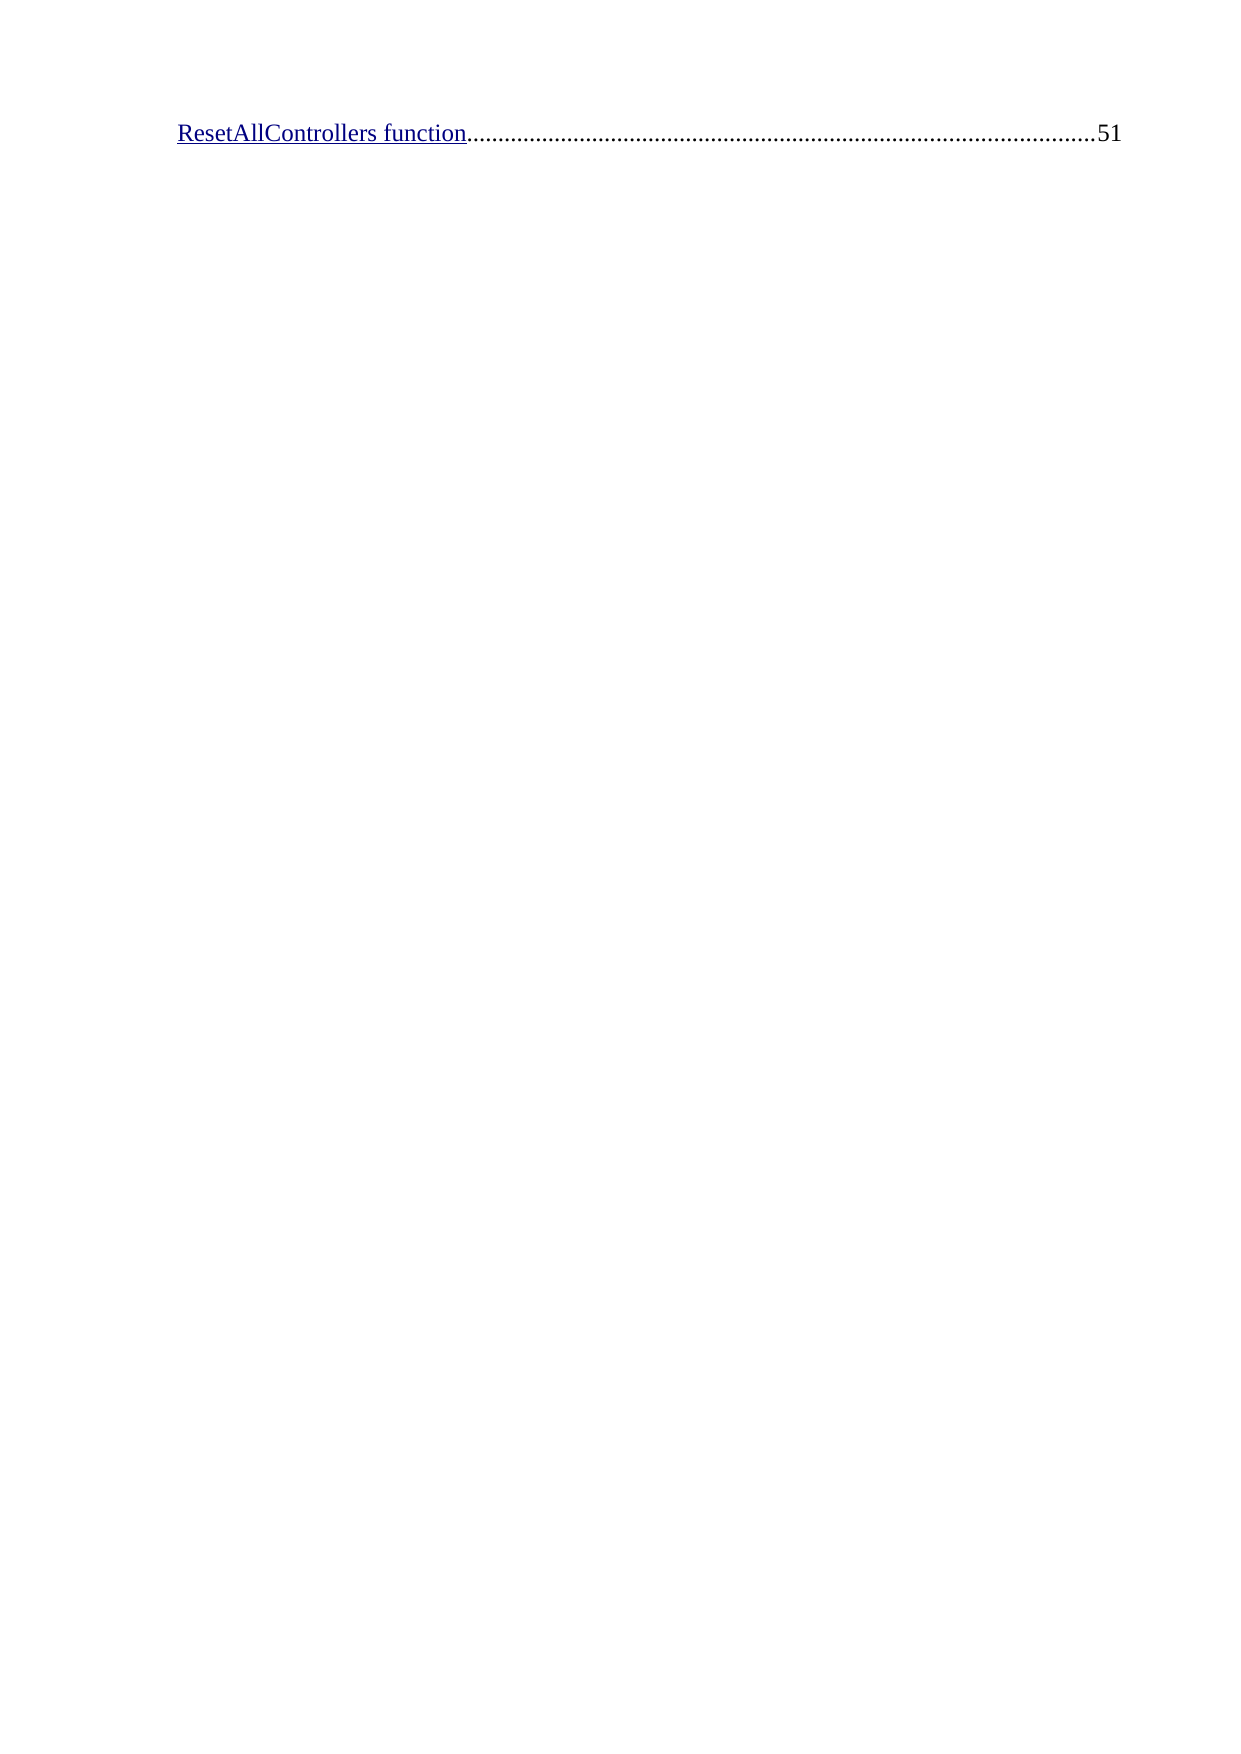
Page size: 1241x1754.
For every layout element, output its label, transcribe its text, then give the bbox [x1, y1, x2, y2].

text ResetAllControllers function 51 [177, 118, 1122, 147]
